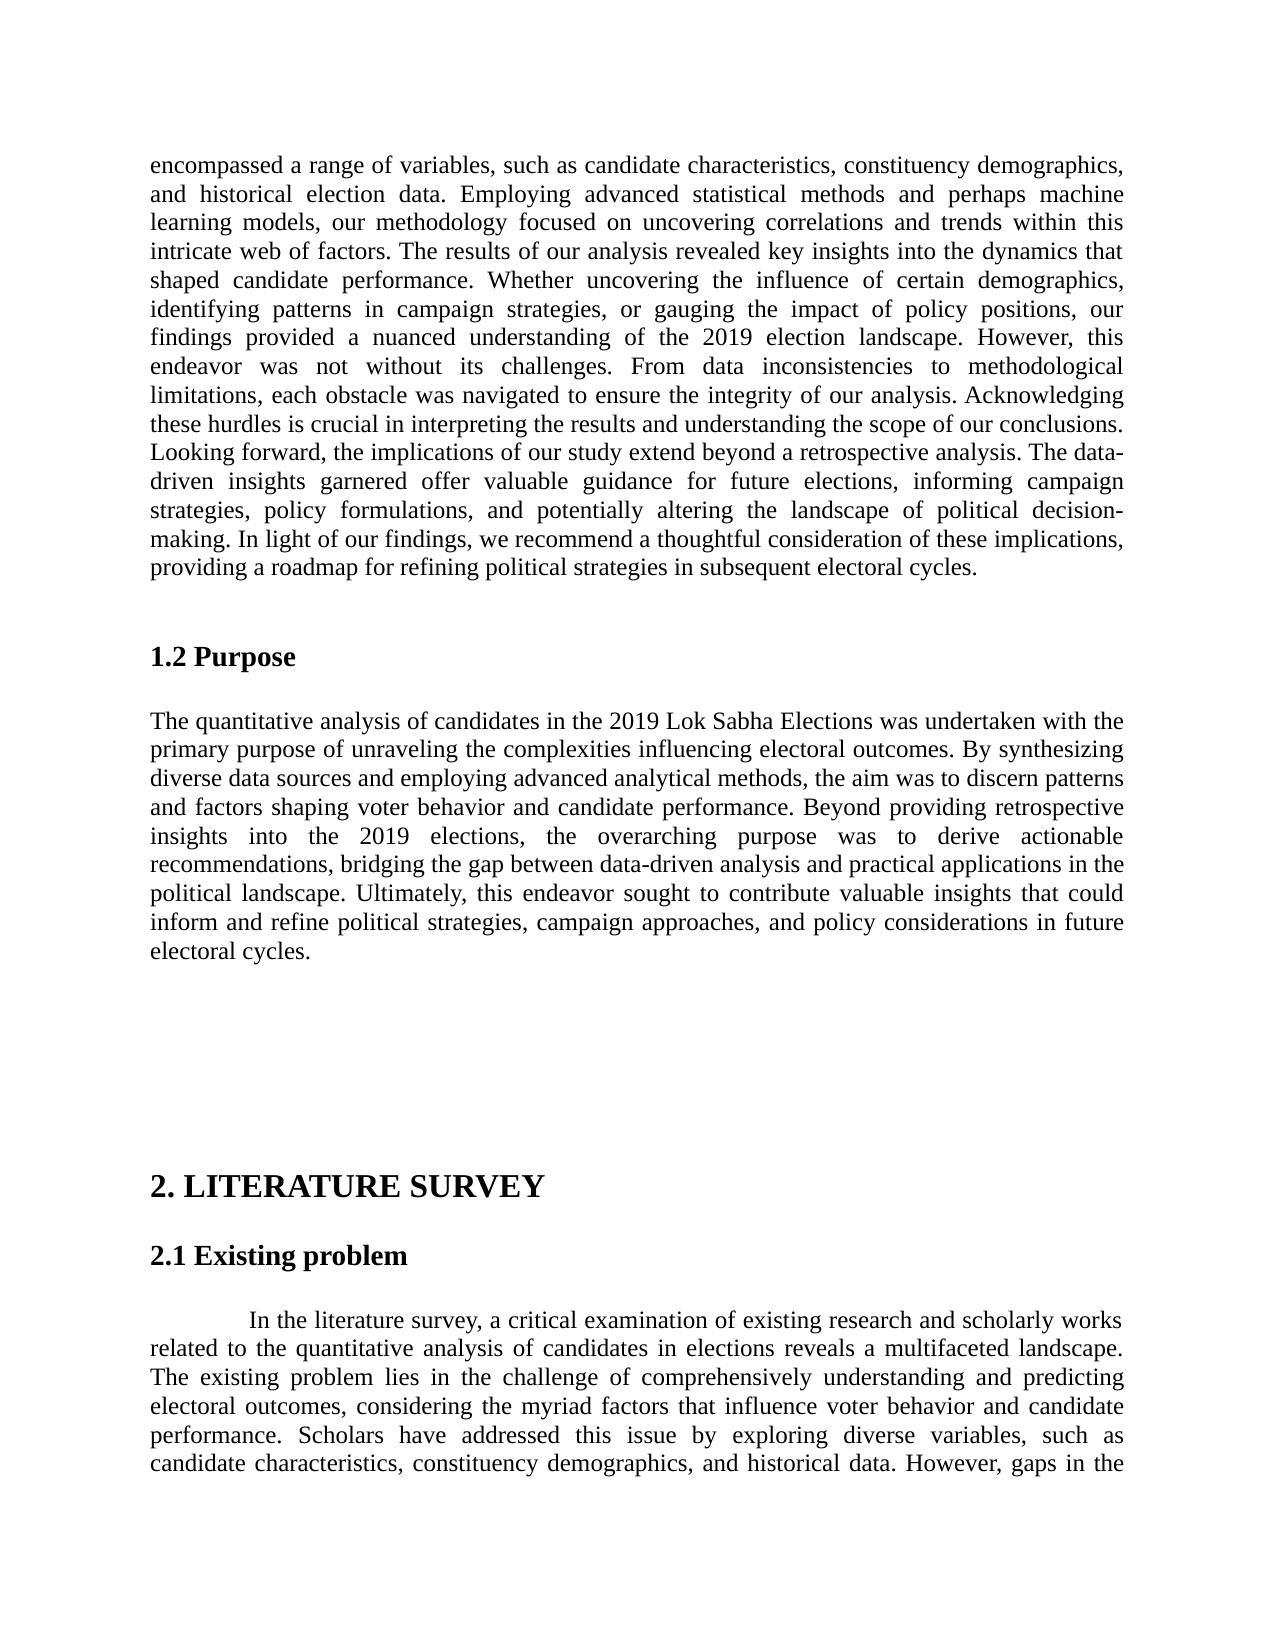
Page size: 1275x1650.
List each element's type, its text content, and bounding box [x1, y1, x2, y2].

text 1.2 Purpose [150, 639, 1125, 672]
text In the literature survey, a critical examination of existing research and scholarly works related to the quantitative analysis of candidates in elections reveals a multifaceted landscape. The existing problem lies in the challenge of comprehensively understanding and predicting electoral outcomes, considering the myriad factors that influence voter behavior and candidate performance. Scholars have addressed this issue by exploring diverse variables, such as candidate characteristics, constituency demographics, and historical data. However, gaps in the [150, 1305, 1125, 1477]
text 2. LITERATURE SURVEY [150, 1166, 1125, 1204]
text encompassed a range of variables, such as candidate characteristics, constituency demographics, and historical election data. Employing advanced statistical methods and perhaps machine learning models, our methodology focused on uncovering correlations and trends within this intricate web of factors. The results of our analysis revealed key insights into the dynamics that shaped candidate performance. Whether uncovering the influence of certain demographics, identifying patterns in campaign strategies, or gauging the impact of policy positions, our findings provided a nuanced understanding of the 2019 election landscape. However, this endeavor was not without its challenges. From data inconsistencies to methodological limitations, each obstacle was navigated to ensure the integrity of our analysis. Acknowledging these hurdles is crucial in interpreting the results and understanding the scope of our conclusions. Looking forward, the implications of our study extend beyond a retrospective analysis. The data-driven insights garnered offer valuable guidance for future elections, informing campaign strategies, policy formulations, and potentially altering the landscape of political decision-making. In light of our findings, we recommend a thoughtful consideration of these implications, providing a roadmap for refining political strategies in subsequent electoral cycles. [150, 150, 1125, 581]
text The quantitative analysis of candidates in the 2019 Lok Sabha Elections was undertaken with the primary purpose of unraveling the complexities influencing electoral outcomes. By synthesizing diverse data sources and employing advanced analytical methods, the aim was to discern patterns and factors shaping voter behavior and candidate performance. Beyond providing retrospective insights into the 2019 elections, the overarching purpose was to derive actionable recommendations, bridging the gap between data-driven analysis and practical applications in the political landscape. Ultimately, this endeavor sought to contribute valuable insights that could inform and refine political strategies, campaign approaches, and policy considerations in future electoral cycles. [150, 706, 1125, 964]
text 2.1 Existing problem [150, 1238, 1125, 1271]
